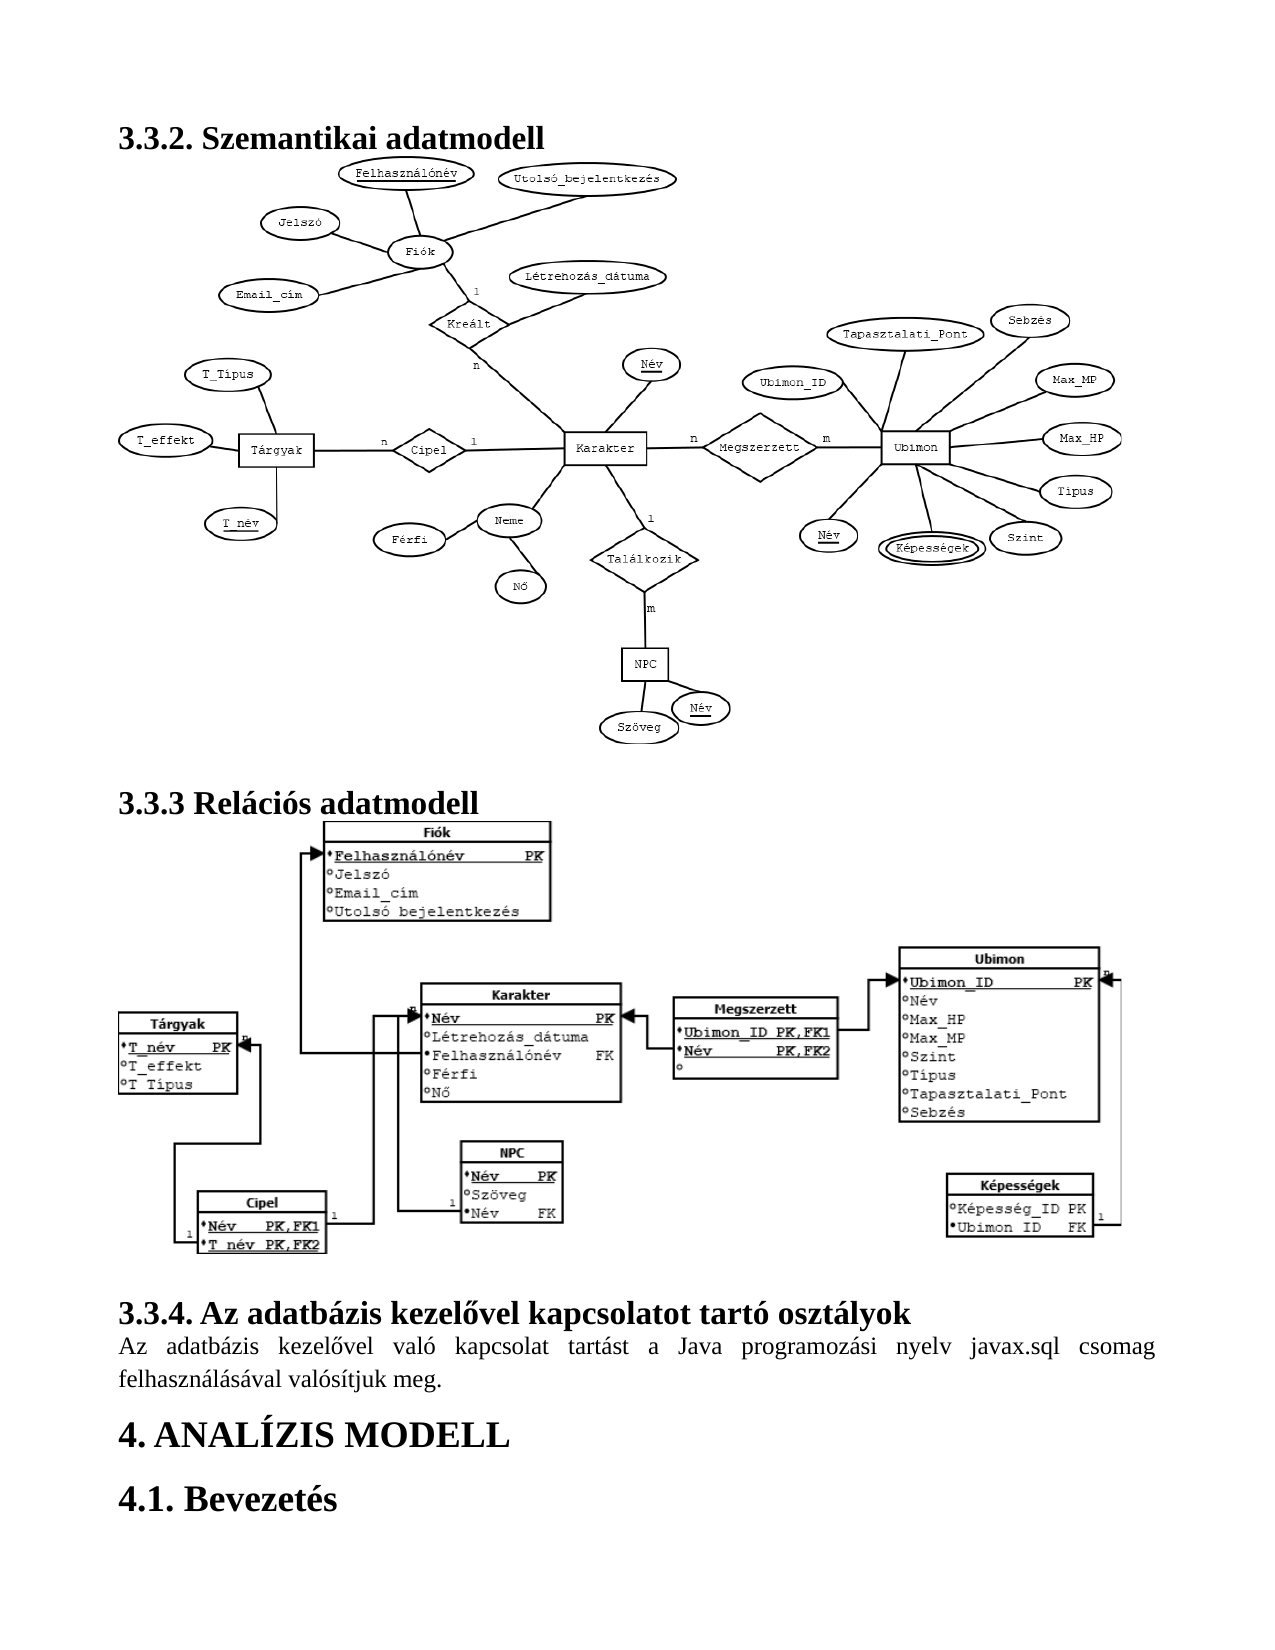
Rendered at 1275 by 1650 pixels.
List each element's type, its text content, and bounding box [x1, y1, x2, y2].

picture [118, 821, 1122, 1254]
list 3.3.3 Relációs adatmodell [118, 783, 1157, 822]
text 4. ANALÍZIS MODELL [118, 1412, 1157, 1455]
picture [118, 156, 1122, 744]
subtitle 3.3.4. Az adatbázis kezelővel kapcsolatot tartó osztályok [118, 1293, 1157, 1331]
text Az adatbázis kezelővel való kapcsolat tartást a Java programozási nyelv javax.sql csomag felhasználásával valósítjuk meg. [118, 1331, 1157, 1393]
text 4.1. Bevezetés [118, 1476, 1157, 1519]
list 3.3.2. Szemantikai adatmodell [118, 118, 1157, 156]
